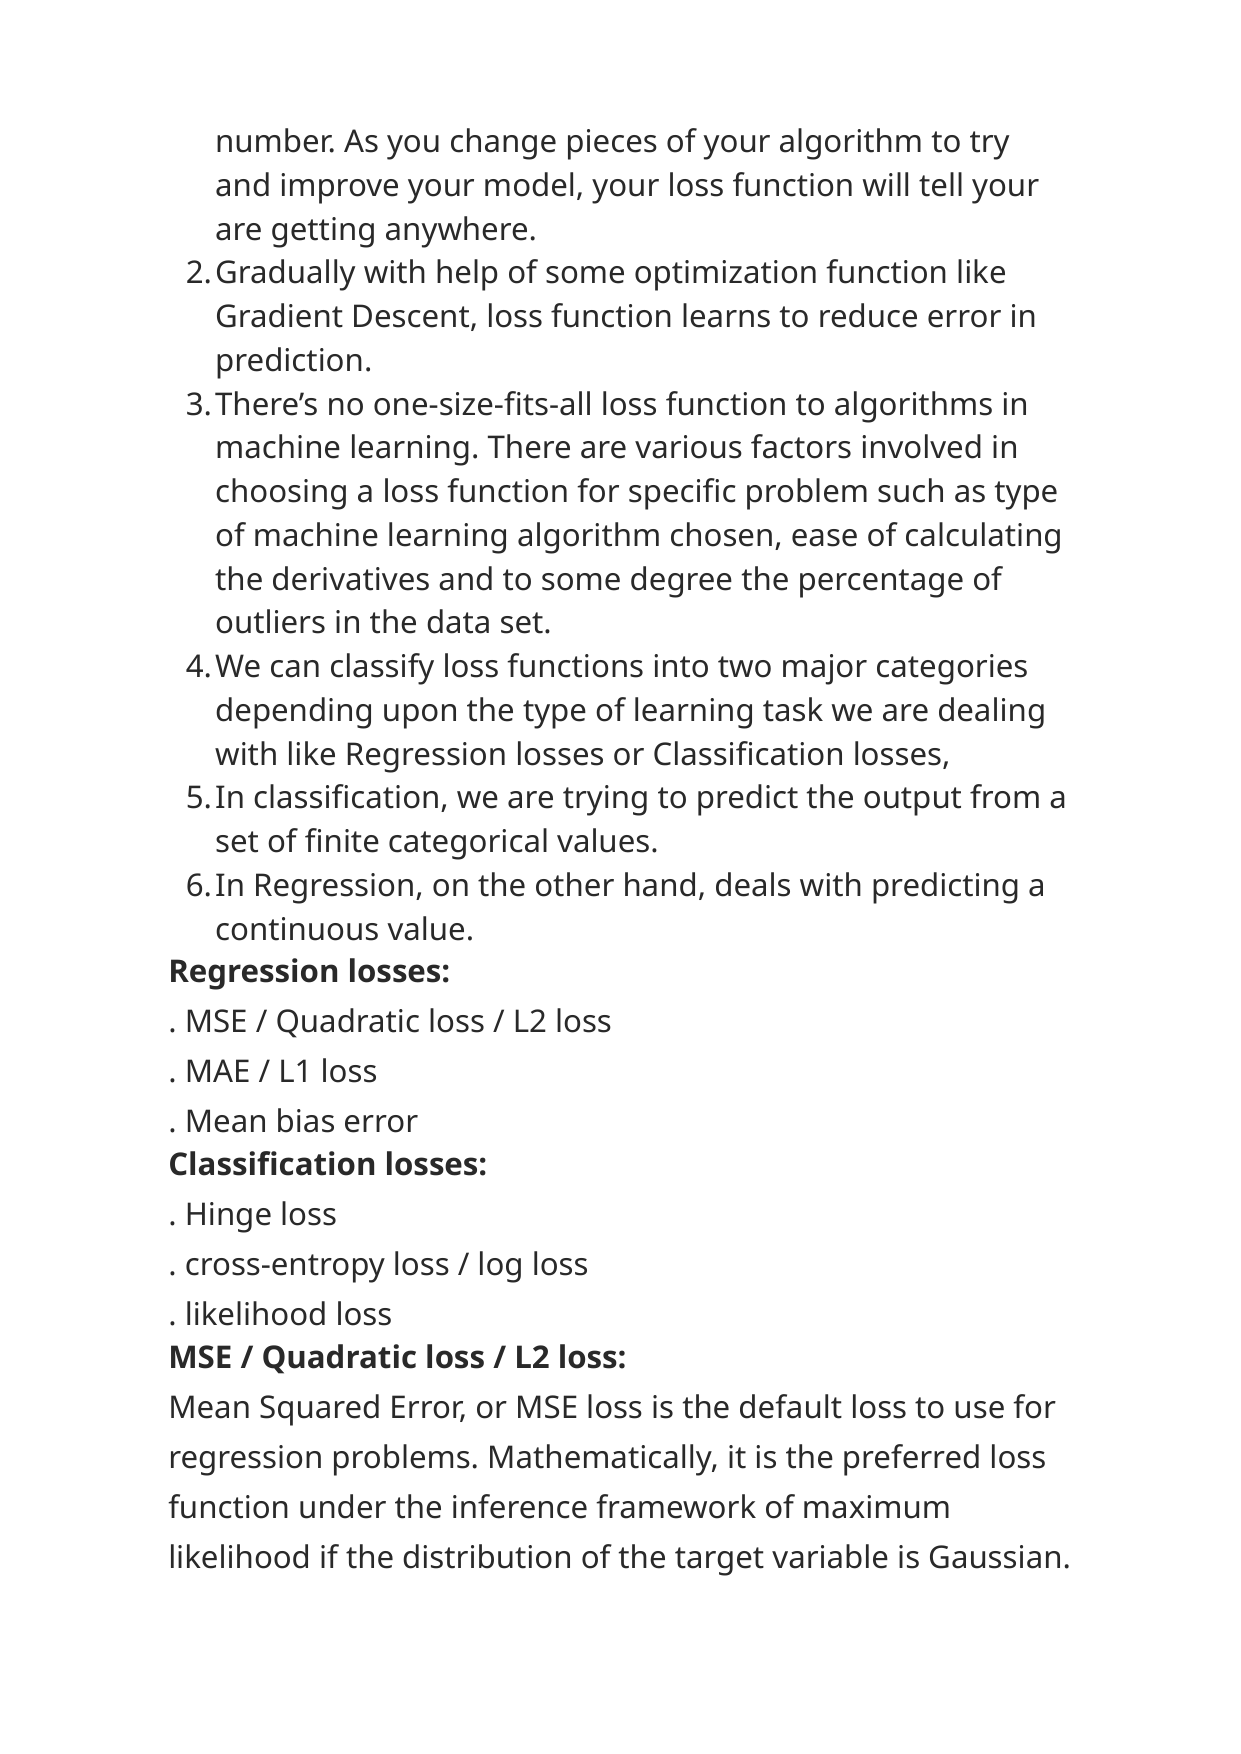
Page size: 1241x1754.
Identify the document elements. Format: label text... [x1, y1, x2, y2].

text . cross-entropy loss / log loss [168, 1234, 1072, 1284]
subtitle Classification losses: [168, 1142, 1072, 1184]
subtitle Regression losses: [168, 949, 1072, 992]
subtitle MSE / Quadratic loss / L2 loss: [168, 1334, 1072, 1377]
text Mean Squared Error, or MSE loss is the default loss to use for regression problems. Mathematically, it is the preferred loss function under the inference framework of maximum likelihood if the distribution of the target variable is Gaussian. [168, 1377, 1072, 1577]
list Loss functions are a type of methods to evaluate how well your algorithm models your dataset. If your predictions are totally off, your loss function will output a higher number. If they’re pretty good , it’ ll output a lower number. As you change pieces of your algorithm to try and improve your model, your loss function will tell your are getting anywhere. [215, 118, 1072, 249]
list Gradually with help of some optimization function like Gradient Descent, loss function learns to reduce error in prediction. [215, 249, 1072, 381]
list There’s no one-size-fits-all loss function to algorithms in machine learning. There are various factors involved in choosing a loss function for specific problem such as type of machine learning algorithm chosen, ease of calculating the derivatives and to some degree the percentage of outliers in the data set. [215, 381, 1072, 643]
text . Hinge loss [168, 1184, 1072, 1234]
list We can classify loss functions into two major categories depending upon the type of learning task we are dealing with like Regression losses or Classification losses, [215, 643, 1072, 774]
text . MSE / Quadratic loss / L2 loss [168, 992, 1072, 1042]
text . likelihood loss [168, 1284, 1072, 1334]
list In Regression, on the other hand, deals with predicting a continuous value. [215, 862, 1072, 949]
text . Mean bias error [168, 1092, 1072, 1142]
text . MAE / L1 loss [168, 1042, 1072, 1092]
list In classification, we are trying to predict the output from a set of finite categorical values. [215, 774, 1072, 862]
